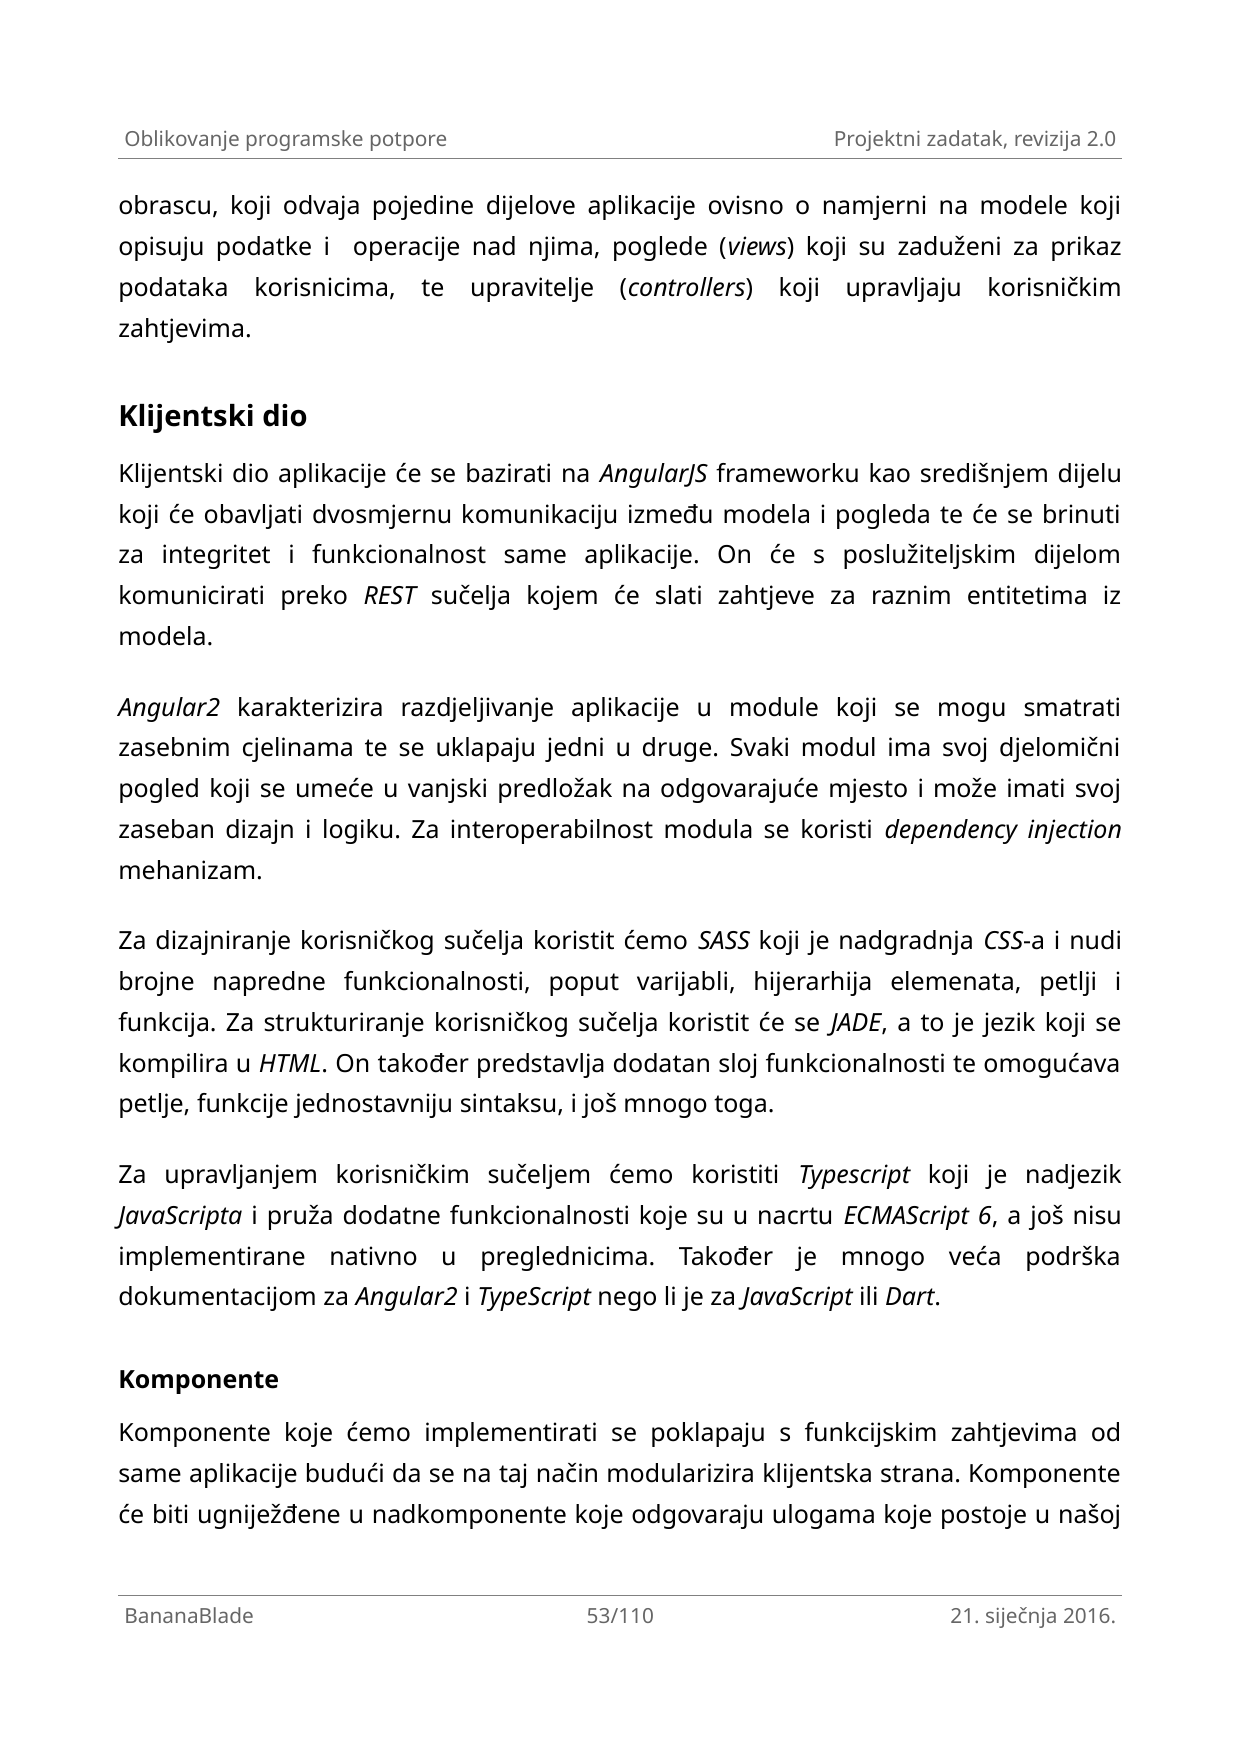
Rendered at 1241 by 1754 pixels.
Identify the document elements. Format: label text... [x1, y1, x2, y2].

text obrascu, koji odvaja pojedine dijelove aplikacije ovisno o namjerni na modele koji opisuju podatke i operacije nad njima, poglede (views) koji su zaduženi za prikaz podataka korisnicima, te upravitelje (controllers) koji upravljaju korisničkim zahtjevima. [118, 188, 1122, 344]
subtitle Klijentski dio [118, 395, 1122, 435]
text Angular2 karakterizira razdjeljivanje aplikacije u module koji se mogu smatrati zasebnim cjelinama te se uklapaju jedni u druge. Svaki modul ima svoj djelomični pogled koji se umeće u vanjski predložak na odgovarajuće mjesto i može imati svoj zaseban dizajn i logiku. Za interoperabilnost modula se koristi dependency injection mehanizam. [118, 689, 1122, 887]
text Klijentski dio aplikacije će se bazirati na AngularJS frameworku kao središnjem dijelu koji će obavljati dvosmjernu komunikaciju između modela i pogleda te će se brinuti za integritet i funkcionalnost same aplikacije. On će s poslužiteljskim dijelom komunicirati preko REST sučelja kojem će slati zahtjeve za raznim entitetima iz modela. [118, 456, 1122, 653]
text Za upravljanjem korisničkim sučeljem ćemo koristiti Typescript koji je nadjezik JavaScripta i pruža dodatne funkcionalnosti koje su u nacrtu ECMAScript 6, a još nisu implementirane nativno u preglednicima. Također je mnogo veća podrška dokumentacijom za Angular2 i TypeScript nego li je za JavaScript ili Dart. [118, 1156, 1122, 1313]
text Za dizajniranje korisničkog sučelja koristit ćemo SASS koji je nadgradnja CSS-a i nudi brojne napredne funkcionalnosti, poput varijabli, hijerarhija elemenata, petlji i funkcija. Za strukturiranje korisničkog sučelja koristit će se JADE, a to je jezik koji se kompilira u HTML. On također predstavlja dodatan sloj funkcionalnosti te omogućava petlje, funkcije jednostavniju sintaksu, i još mnogo toga. [118, 923, 1122, 1120]
text Komponente koje ćemo implementirati se poklapaju s funkcijskim zahtjevima od same aplikacije budući da se na taj način modularizira klijentska strana. Komponente će biti ugniježđene u nadkomponente koje odgovaraju ulogama koje postoje u našoj [118, 1415, 1122, 1531]
subtitle Komponente [118, 1362, 1122, 1396]
